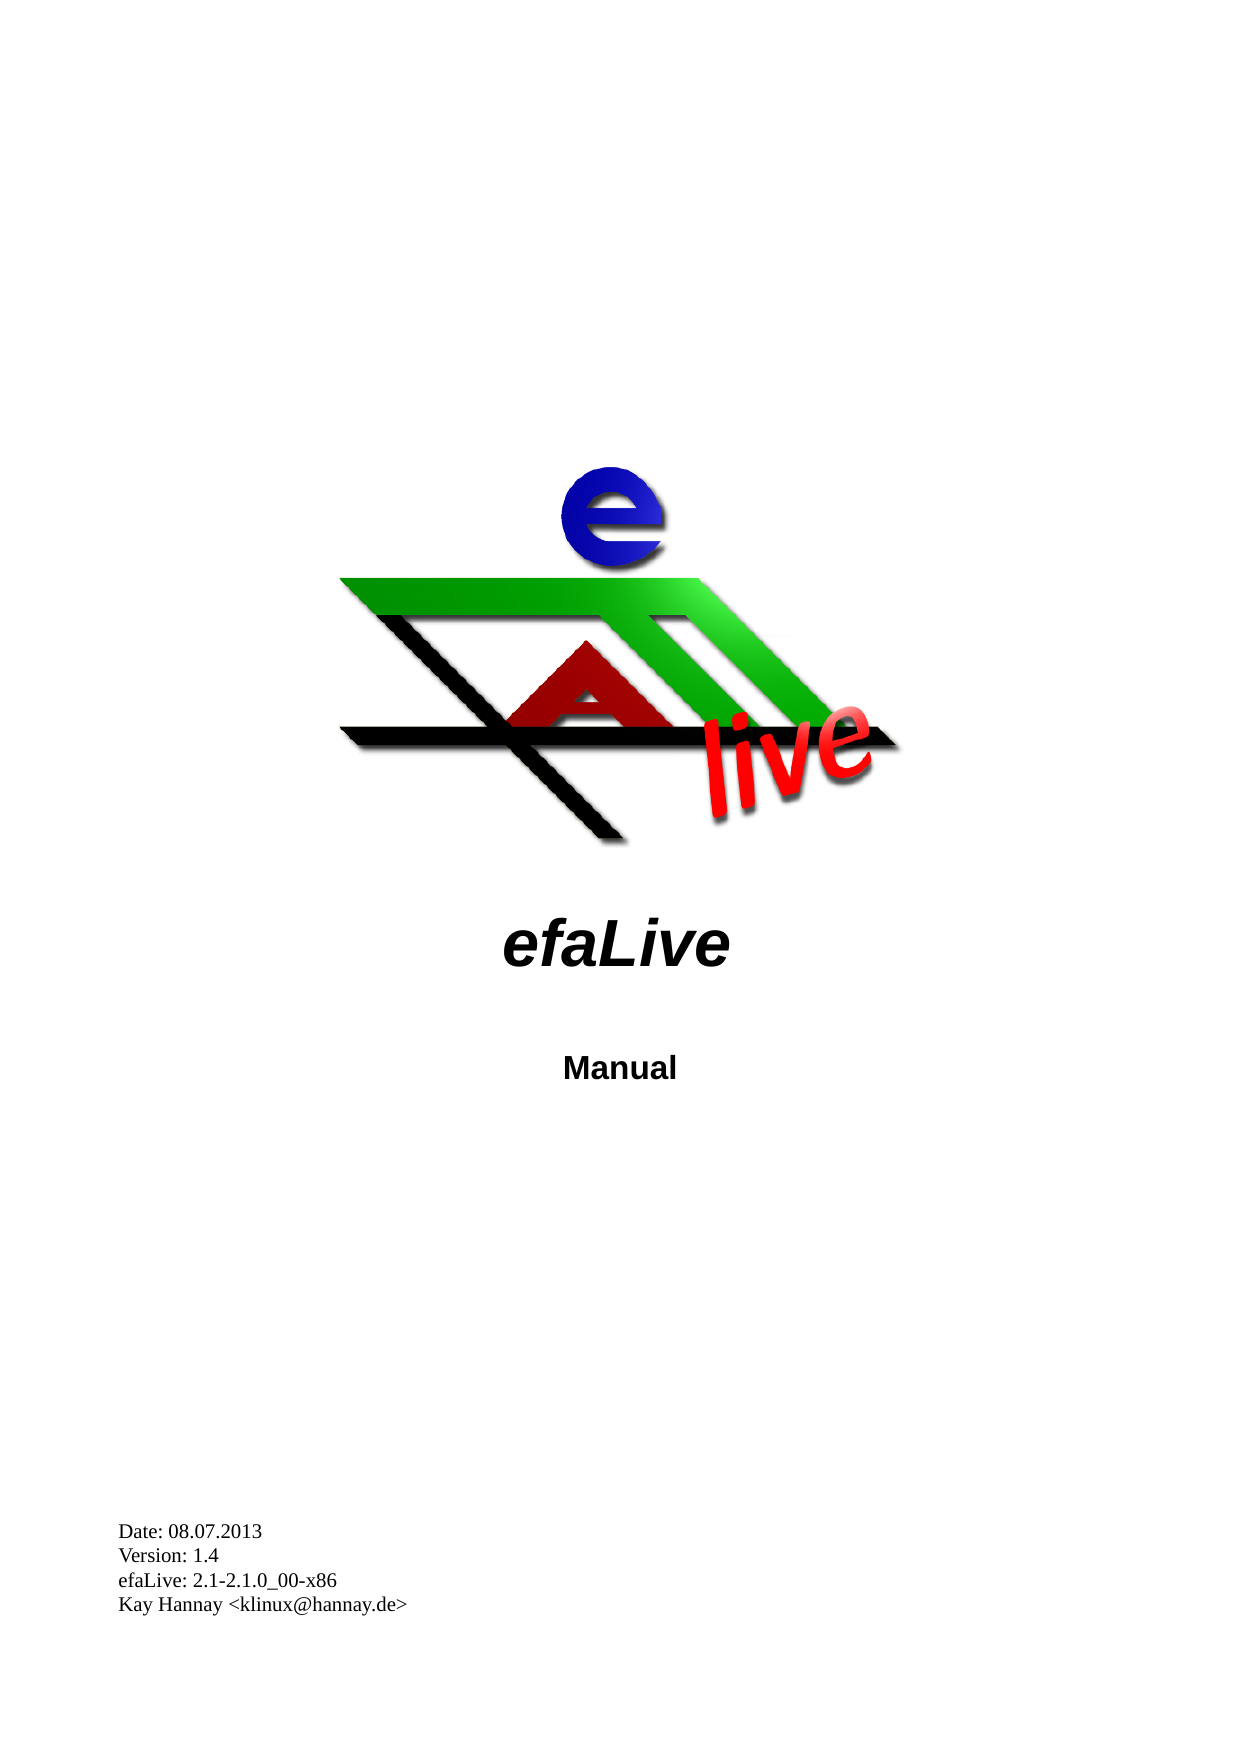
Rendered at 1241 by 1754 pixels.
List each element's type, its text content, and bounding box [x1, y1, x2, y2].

text efaLive: 2.1-2.1.0_00-x86 [118, 1567, 1122, 1592]
text Kay Hannay <klinux@hannay.de> [118, 1592, 1122, 1616]
text Date: 08.07.2013 [118, 1519, 1122, 1543]
text efaLive [118, 521, 1122, 981]
text Version: 1.4 [118, 1543, 1122, 1567]
picture [332, 434, 908, 866]
text Manual [118, 1048, 1122, 1086]
